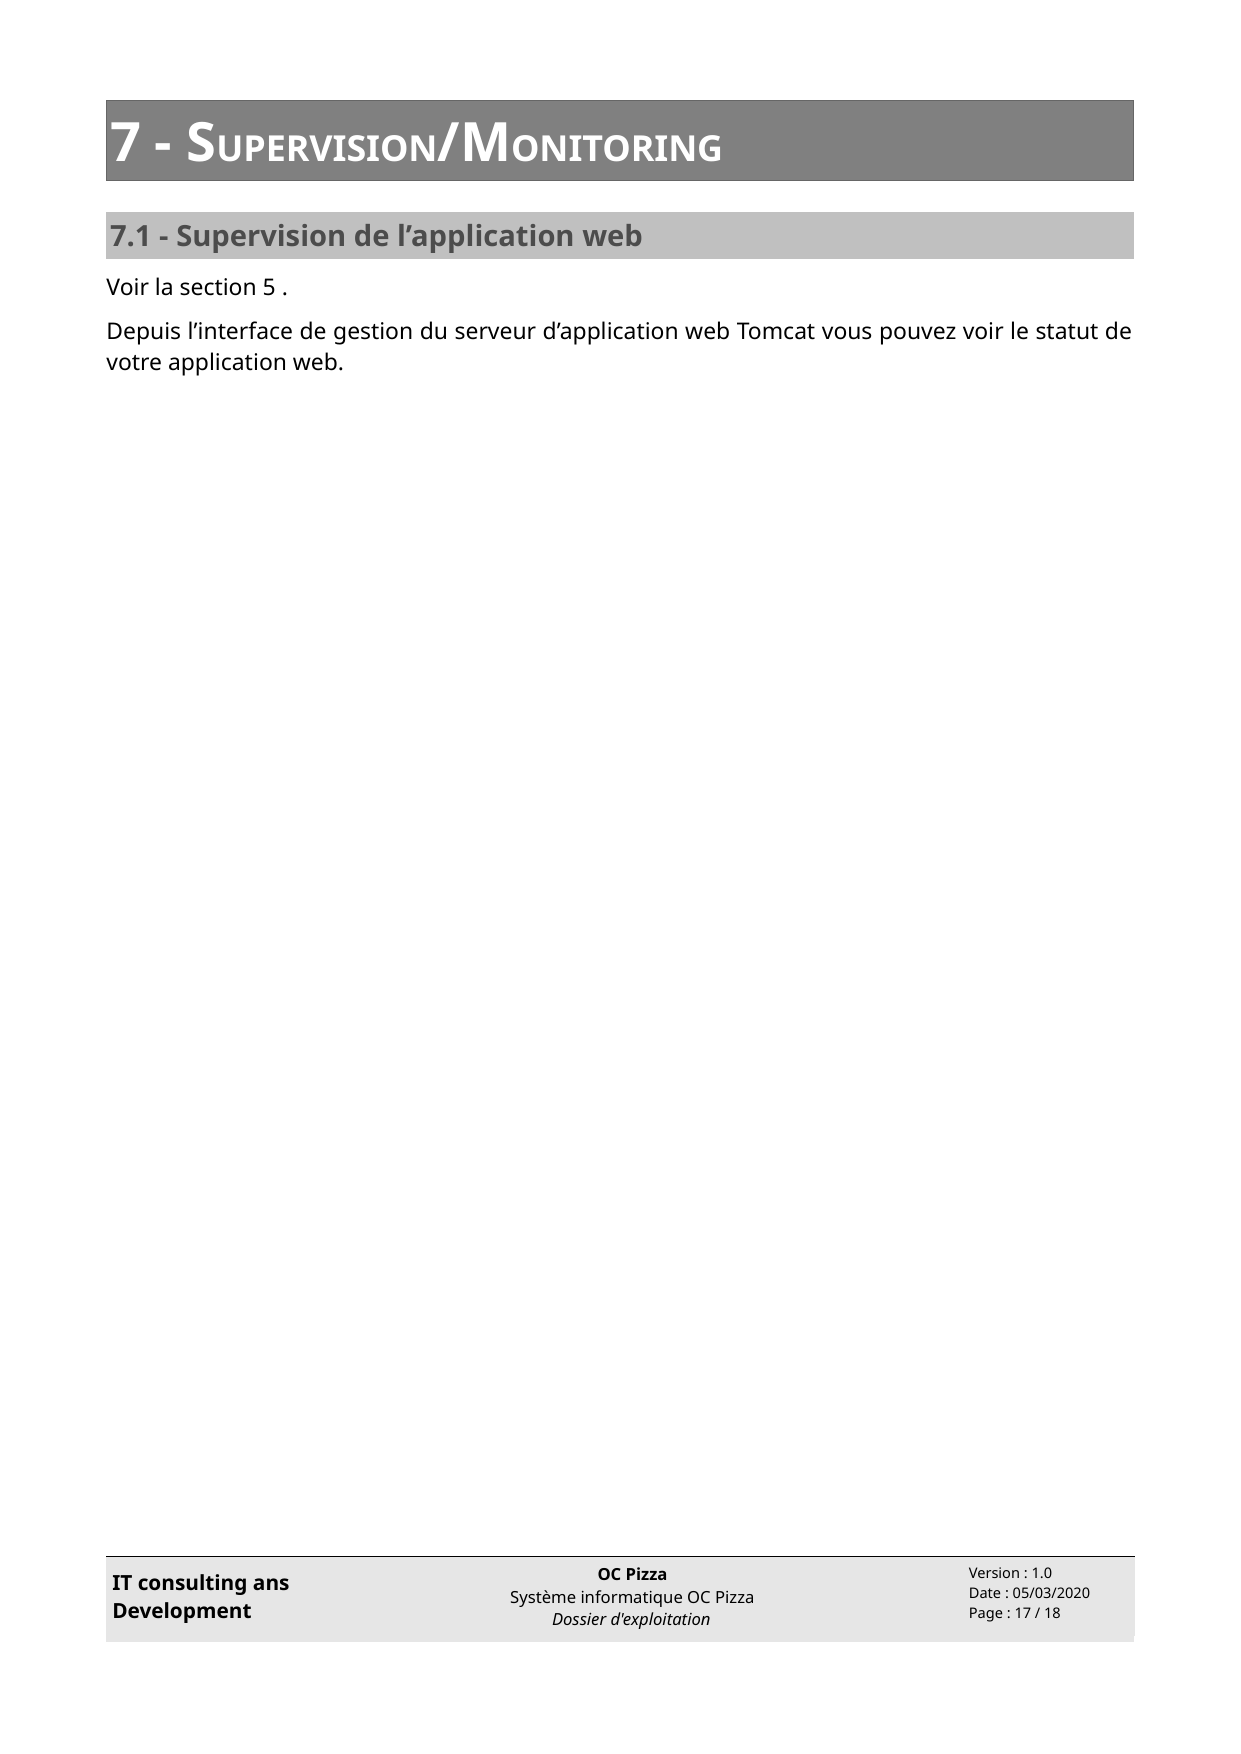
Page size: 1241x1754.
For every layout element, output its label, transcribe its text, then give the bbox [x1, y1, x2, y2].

subtitle Supervision/Monitoring [107, 101, 1133, 180]
text Voir la section 5 . [106, 271, 1134, 302]
text Depuis l’interface de gestion du serveur d’application web Tomcat vous pouvez voir le statut de votre application web. [106, 315, 1134, 377]
subtitle Supervision de l’application web [107, 213, 1133, 258]
